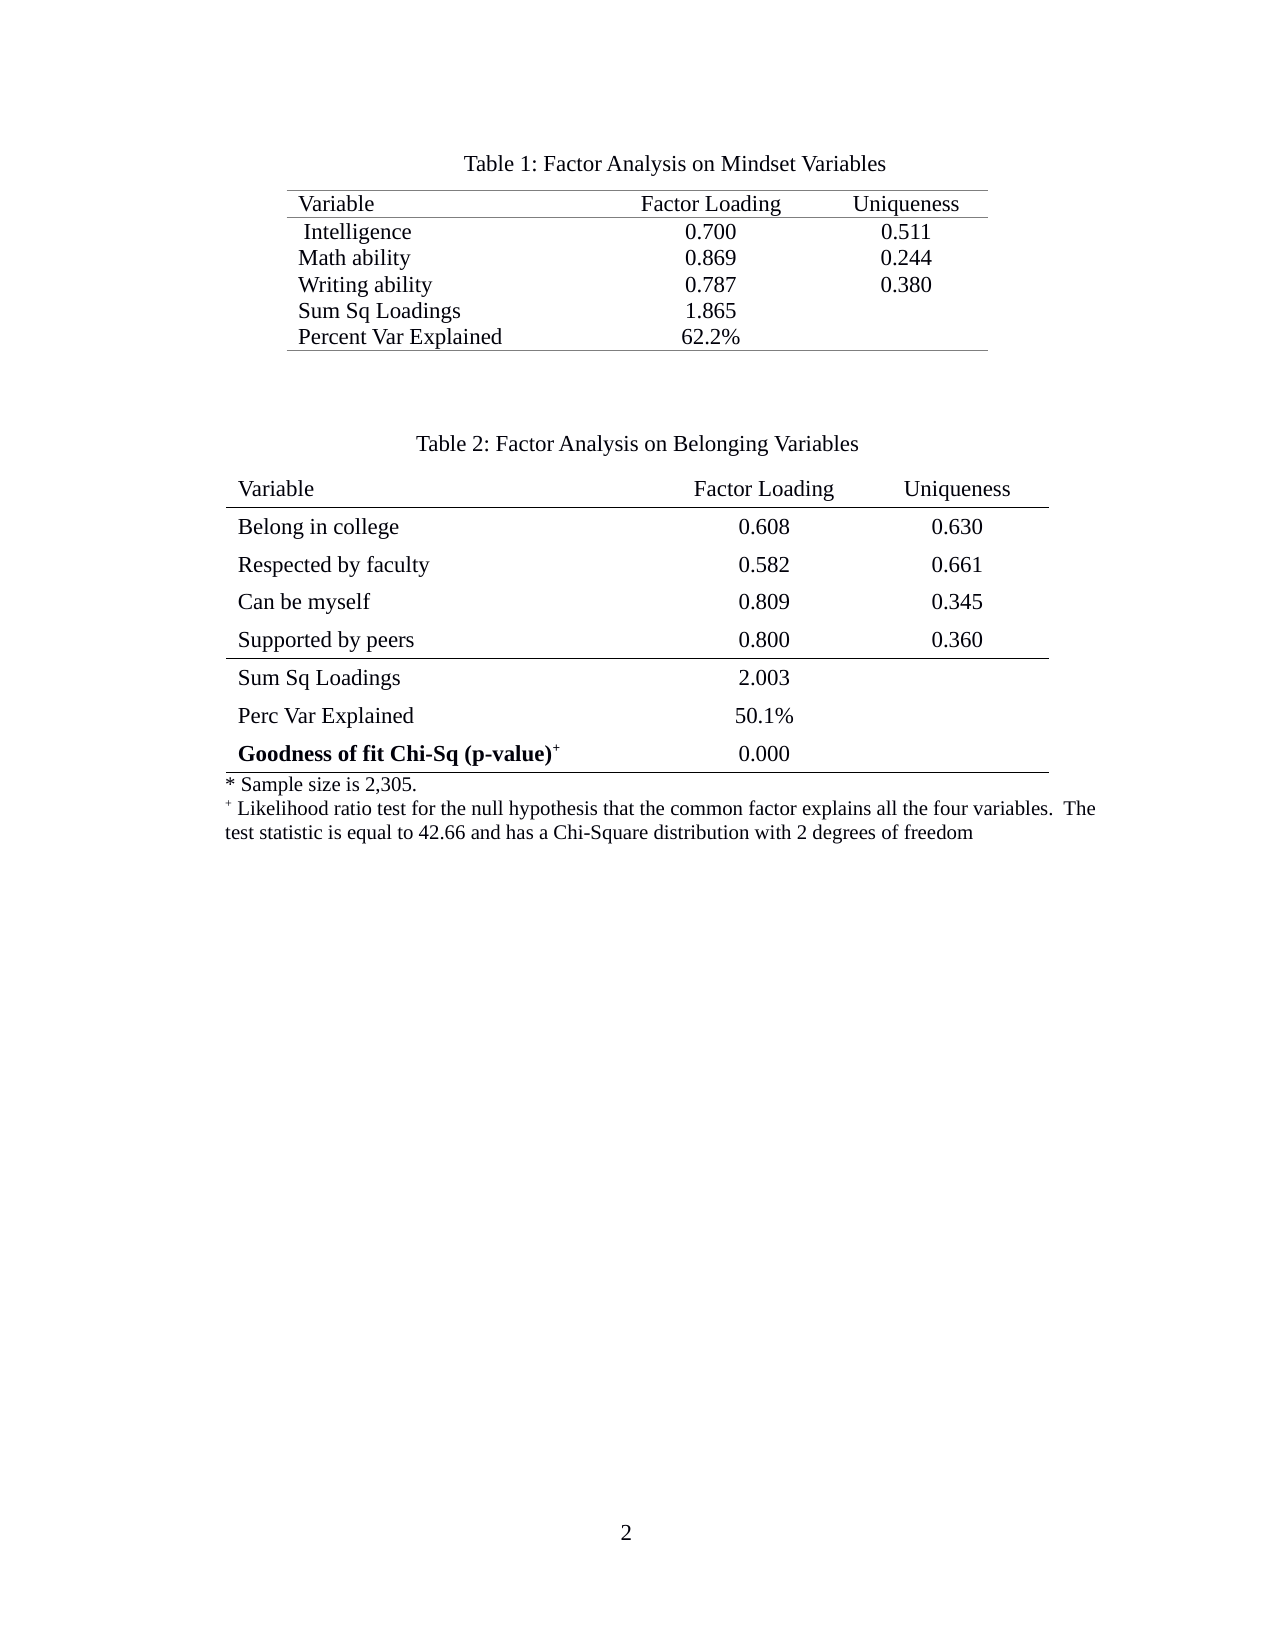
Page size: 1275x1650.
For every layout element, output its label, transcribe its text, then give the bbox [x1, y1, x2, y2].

table_cell Respected by faculty [226, 545, 662, 583]
table_cell 0.511 [824, 218, 988, 244]
table_cell 0.360 [866, 621, 1048, 658]
table_cell Math ability [287, 244, 597, 271]
table_header Variable [226, 469, 662, 507]
table_cell Sum Sq Loadings [226, 659, 662, 696]
table_cell Sum Sq Loadings [287, 297, 597, 323]
table_cell 0.000 [663, 734, 866, 772]
text * Sample size is 2,305. [150, 772, 1125, 796]
table_cell 0.582 [663, 545, 866, 583]
table_header Uniqueness [866, 469, 1048, 507]
table_cell Perc Var Explained [226, 696, 662, 734]
table_cell 0.608 [663, 508, 866, 545]
table_cell 0.809 [663, 583, 866, 621]
table_cell Intelligence [287, 218, 597, 244]
table_cell [824, 323, 988, 350]
table_cell 2.003 [663, 659, 866, 696]
table_cell [866, 696, 1048, 734]
table_header Factor Loading [598, 191, 824, 217]
table_header Variable [287, 191, 597, 217]
table_cell [824, 297, 988, 323]
table_cell Supported by peers [226, 621, 662, 658]
table_header Factor Loading [663, 469, 866, 507]
table_cell Goodness of fit Chi-Sq (p-value)+ [226, 734, 662, 772]
table_cell 0.345 [866, 583, 1048, 621]
table_cell [866, 734, 1048, 772]
text Table 1: Factor Analysis on Mindset Variables [150, 150, 1125, 176]
table_cell 0.661 [866, 545, 1048, 583]
text + Likelihood ratio test for the null hypothesis that the common factor explains all the four variables. The test statistic is equal to 42.66 and has a Chi-Square distribution with 2 degrees of freedom [225, 796, 1125, 844]
table_header Uniqueness [824, 191, 988, 217]
table_cell 0.869 [598, 244, 824, 271]
table_cell 50.1% [663, 696, 866, 734]
table_cell 0.700 [598, 218, 824, 244]
table_cell Writing ability [287, 271, 597, 297]
table_cell Percent Var Explained [287, 323, 597, 350]
table_cell 0.800 [663, 621, 866, 658]
table_cell [866, 659, 1048, 696]
table_cell 0.787 [598, 271, 824, 297]
table_cell 1.865 [598, 297, 824, 323]
text Table 2: Factor Analysis on Belonging Variables [150, 430, 1125, 456]
table_cell 62.2% [598, 323, 824, 350]
table_cell 0.380 [824, 271, 988, 297]
table_cell Belong in college [226, 508, 662, 545]
table_cell 0.244 [824, 244, 988, 271]
table_cell 0.630 [866, 508, 1048, 545]
table_cell Can be myself [226, 583, 662, 621]
